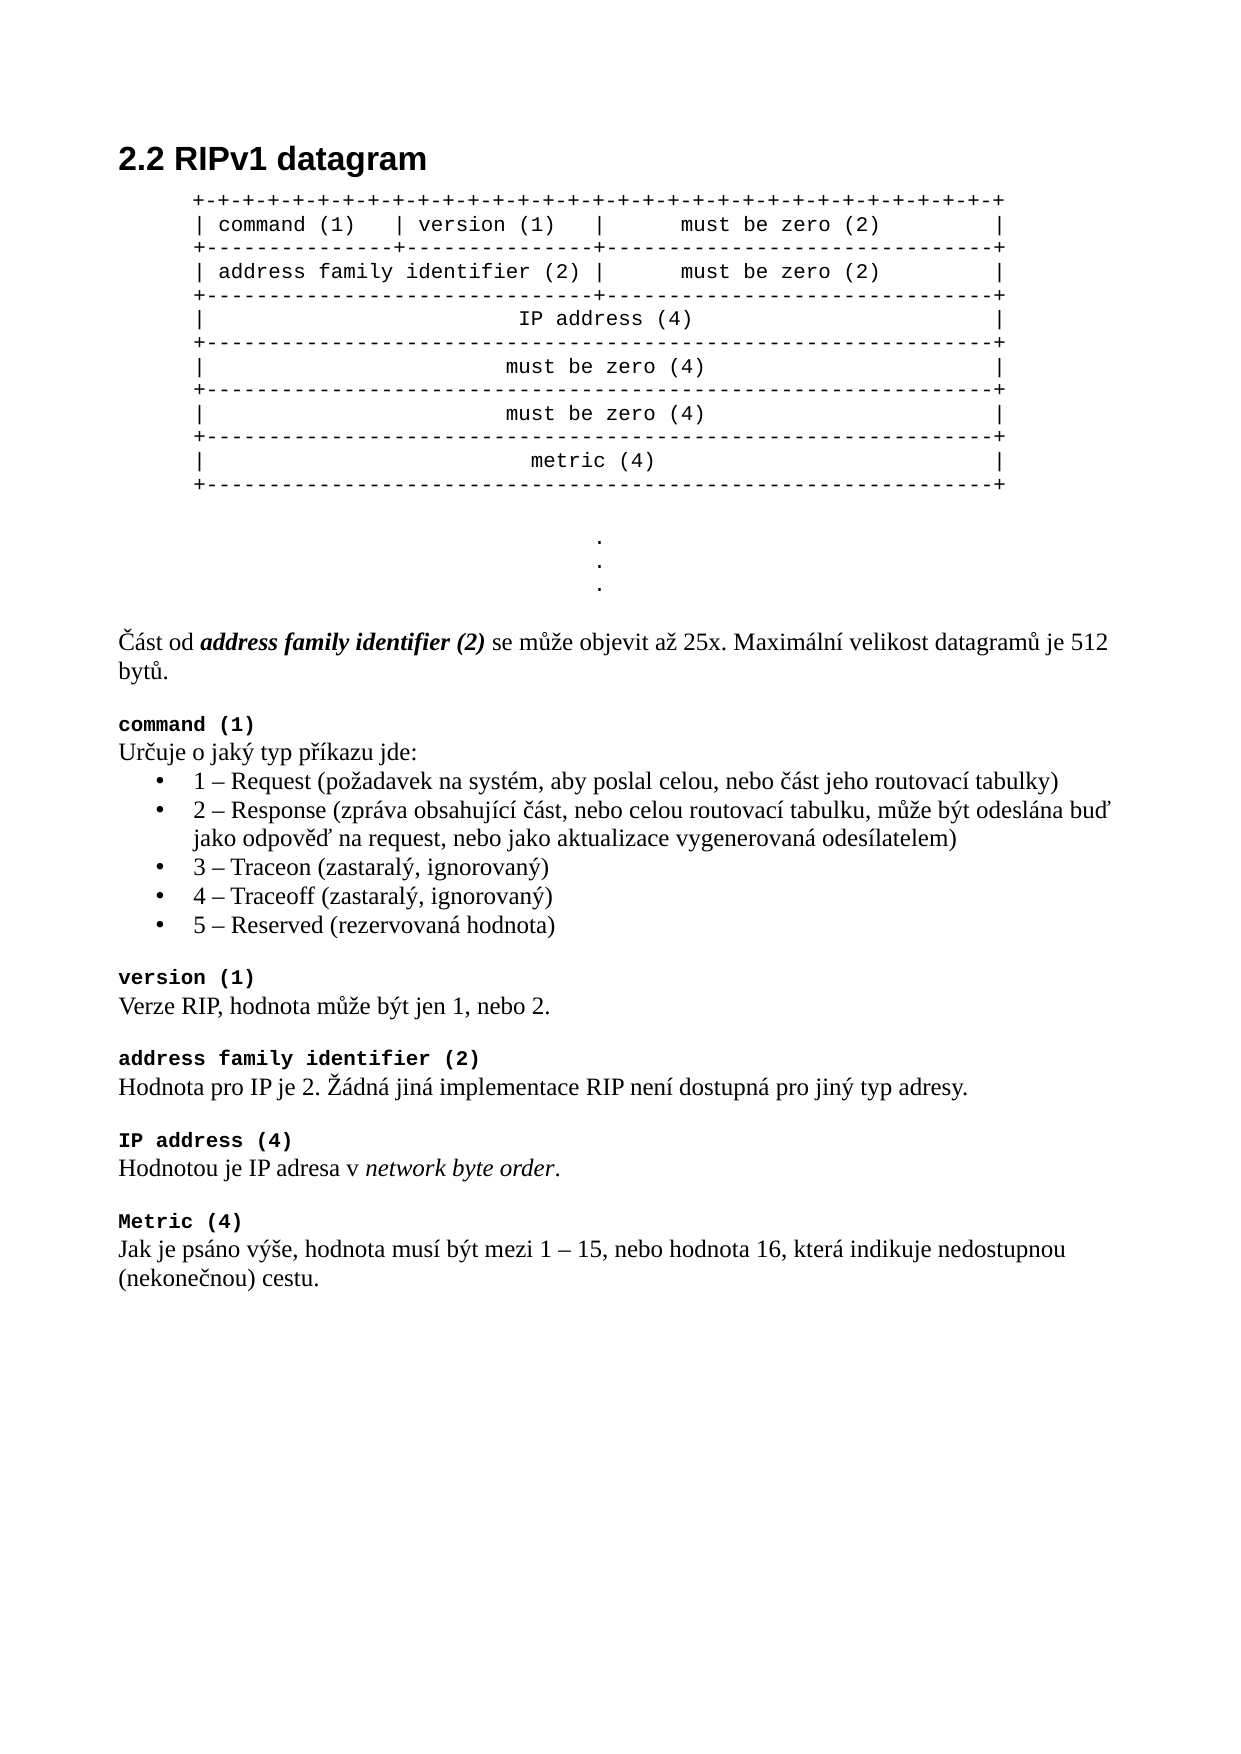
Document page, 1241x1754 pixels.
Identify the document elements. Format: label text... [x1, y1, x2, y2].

text +-+-+-+-+-+-+-+-+-+-+-+-+-+-+-+-+-+-+-+-+-+-+-+-+-+-+-+-+-+-+-+-+ [118, 190, 1122, 214]
list 2 – Response (zpráva obsahující část, nebo celou routovací tabulku, může být odeslána buď jako odpověď na request, nebo jako aktualizace vygenerovaná odesílatelem) [156, 795, 1122, 852]
text . [118, 551, 1122, 574]
text Jak je psáno výše, hodnota musí být mezi 1 – 15, nebo hodnota 16, která indikuje nedostupnou (nekonečnou) cestu. [118, 1234, 1122, 1292]
text Hodnotou je IP adresa v network byte order. [118, 1153, 1122, 1182]
text IP address (4) [118, 1129, 1122, 1153]
list 1 – Request (požadavek na systém, aby poslal celou, nebo část jeho routovací tabulky) [156, 766, 1122, 795]
text +---------------------------------------------------------------+ [118, 427, 1122, 450]
text | IP address (4) | [118, 308, 1122, 332]
text +---------------------------------------------------------------+ [118, 332, 1122, 356]
text address family identifier (2) [118, 1048, 1122, 1072]
text Metric (4) [118, 1211, 1122, 1234]
text | metric (4) | [118, 450, 1122, 474]
text | command (1) | version (1) | must be zero (2) | [118, 214, 1122, 237]
subtitle 2.2 RIPv1 datagram [118, 139, 1122, 178]
text | address family identifier (2) | must be zero (2) | [118, 261, 1122, 285]
text Určuje o jaký typ příkazu jde: [118, 737, 1122, 766]
text +---------------------------------------------------------------+ [118, 474, 1122, 497]
text command (1) [118, 714, 1122, 737]
text Část od address family identifier (2) se může objevit až 25x. Maximální velikost datagramů je 512 bytů. [118, 627, 1122, 685]
text version (1) [118, 967, 1122, 991]
text +---------------------------------------------------------------+ [118, 379, 1122, 403]
list 3 – Traceon (zastaralý, ignorovaný) [156, 852, 1122, 881]
text . [118, 527, 1122, 551]
text | must be zero (4) | [118, 356, 1122, 379]
list 4 – Traceoff (zastaralý, ignorovaný) [156, 881, 1122, 910]
text . [118, 574, 1122, 598]
text Hodnota pro IP je 2. Žádná jiná implementace RIP není dostupná pro jiný typ adresy. [118, 1072, 1122, 1101]
list 5 – Reserved (rezervovaná hodnota) [156, 910, 1122, 938]
text | must be zero (4) | [118, 403, 1122, 427]
text Verze RIP, hodnota může být jen 1, nebo 2. [118, 991, 1122, 1020]
text +-------------------------------+-------------------------------+ [118, 285, 1122, 308]
text +---------------+---------------+-------------------------------+ [118, 237, 1122, 261]
